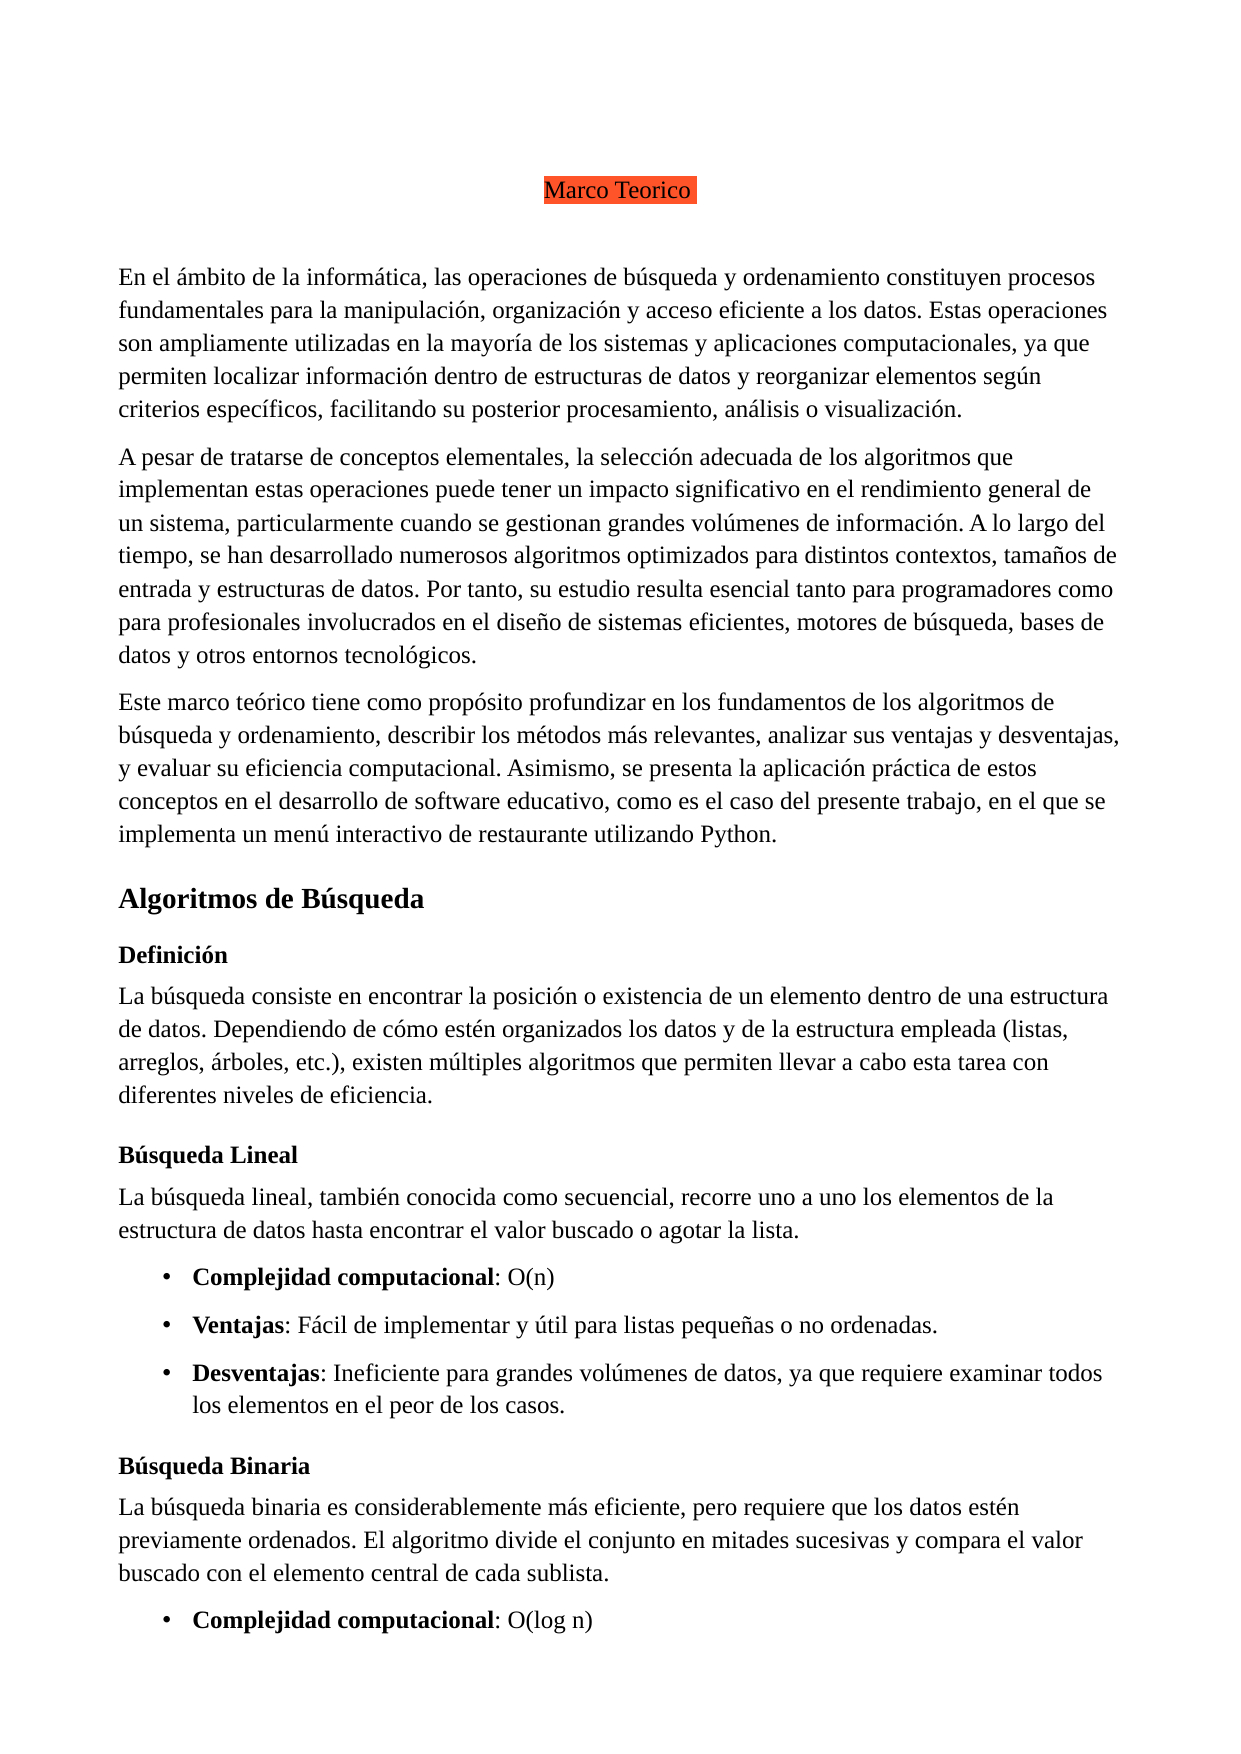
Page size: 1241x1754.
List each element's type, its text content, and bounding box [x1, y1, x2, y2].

list Ventajas: Fácil de implementar y útil para listas pequeñas o no ordenadas. [162, 1310, 1122, 1339]
list Complejidad computacional: O(log n) [162, 1606, 1122, 1634]
list Complejidad computacional: O(n) [162, 1262, 1122, 1291]
subtitle Búsqueda Binaria [118, 1451, 1122, 1479]
text La búsqueda lineal, también conocida como secuencial, recorre uno a uno los elementos de la estructura de datos hasta encontrar el valor buscado o agotar la lista. [118, 1182, 1122, 1243]
subtitle Definición [118, 940, 1122, 969]
text A pesar de tratarse de conceptos elementales, la selección adecuada de los algoritmos que implementan estas operaciones puede tener un impacto significativo en el rendimiento general de un sistema, particularmente cuando se gestionan grandes volúmenes de información. A lo largo del tiempo, se han desarrollado numerosos algoritmos optimizados para distintos contextos, tamaños de entrada y estructuras de datos. Por tanto, su estudio resulta esencial tanto para programadores como para profesionales involucrados en el diseño de sistemas eficientes, motores de búsqueda, bases de datos y otros entornos tecnológicos. [118, 442, 1122, 668]
text Marco Teorico [118, 176, 1122, 204]
subtitle Búsqueda Lineal [118, 1141, 1122, 1169]
subtitle Algoritmos de Búsqueda [118, 882, 1122, 915]
list Desventajas: Ineficiente para grandes volúmenes de datos, ya que requiere examinar todos los elementos en el peor de los casos. [162, 1358, 1122, 1419]
text Este marco teórico tiene como propósito profundizar en los fundamentos de los algoritmos de búsqueda y ordenamiento, describir los métodos más relevantes, analizar sus ventajas y desventajas, y evaluar su eficiencia computacional. Asimismo, se presenta la aplicación práctica de estos conceptos en el desarrollo de software educativo, como es el caso del presente trabajo, en el que se implementa un menú interactivo de restaurante utilizando Python. [118, 687, 1122, 848]
text La búsqueda binaria es considerablemente más eficiente, pero requiere que los datos estén previamente ordenados. El algoritmo divide el conjunto en mitades sucesivas y compara el valor buscado con el elemento central de cada sublista. [118, 1492, 1122, 1587]
text La búsqueda consiste en encontrar la posición o existencia de un elemento dentro de una estructura de datos. Dependiendo de cómo estén organizados los datos y de la estructura empleada (listas, arreglos, árboles, etc.), existen múltiples algoritmos que permiten llevar a cabo esta tarea con diferentes niveles de eficiencia. [118, 981, 1122, 1109]
text En el ámbito de la informática, las operaciones de búsqueda y ordenamiento constituyen procesos fundamentales para la manipulación, organización y acceso eficiente a los datos. Estas operaciones son ampliamente utilizadas en la mayoría de los sistemas y aplicaciones computacionales, ya que permiten localizar información dentro de estructuras de datos y reorganizar elementos según criterios específicos, facilitando su posterior procesamiento, análisis o visualización. [118, 262, 1122, 423]
